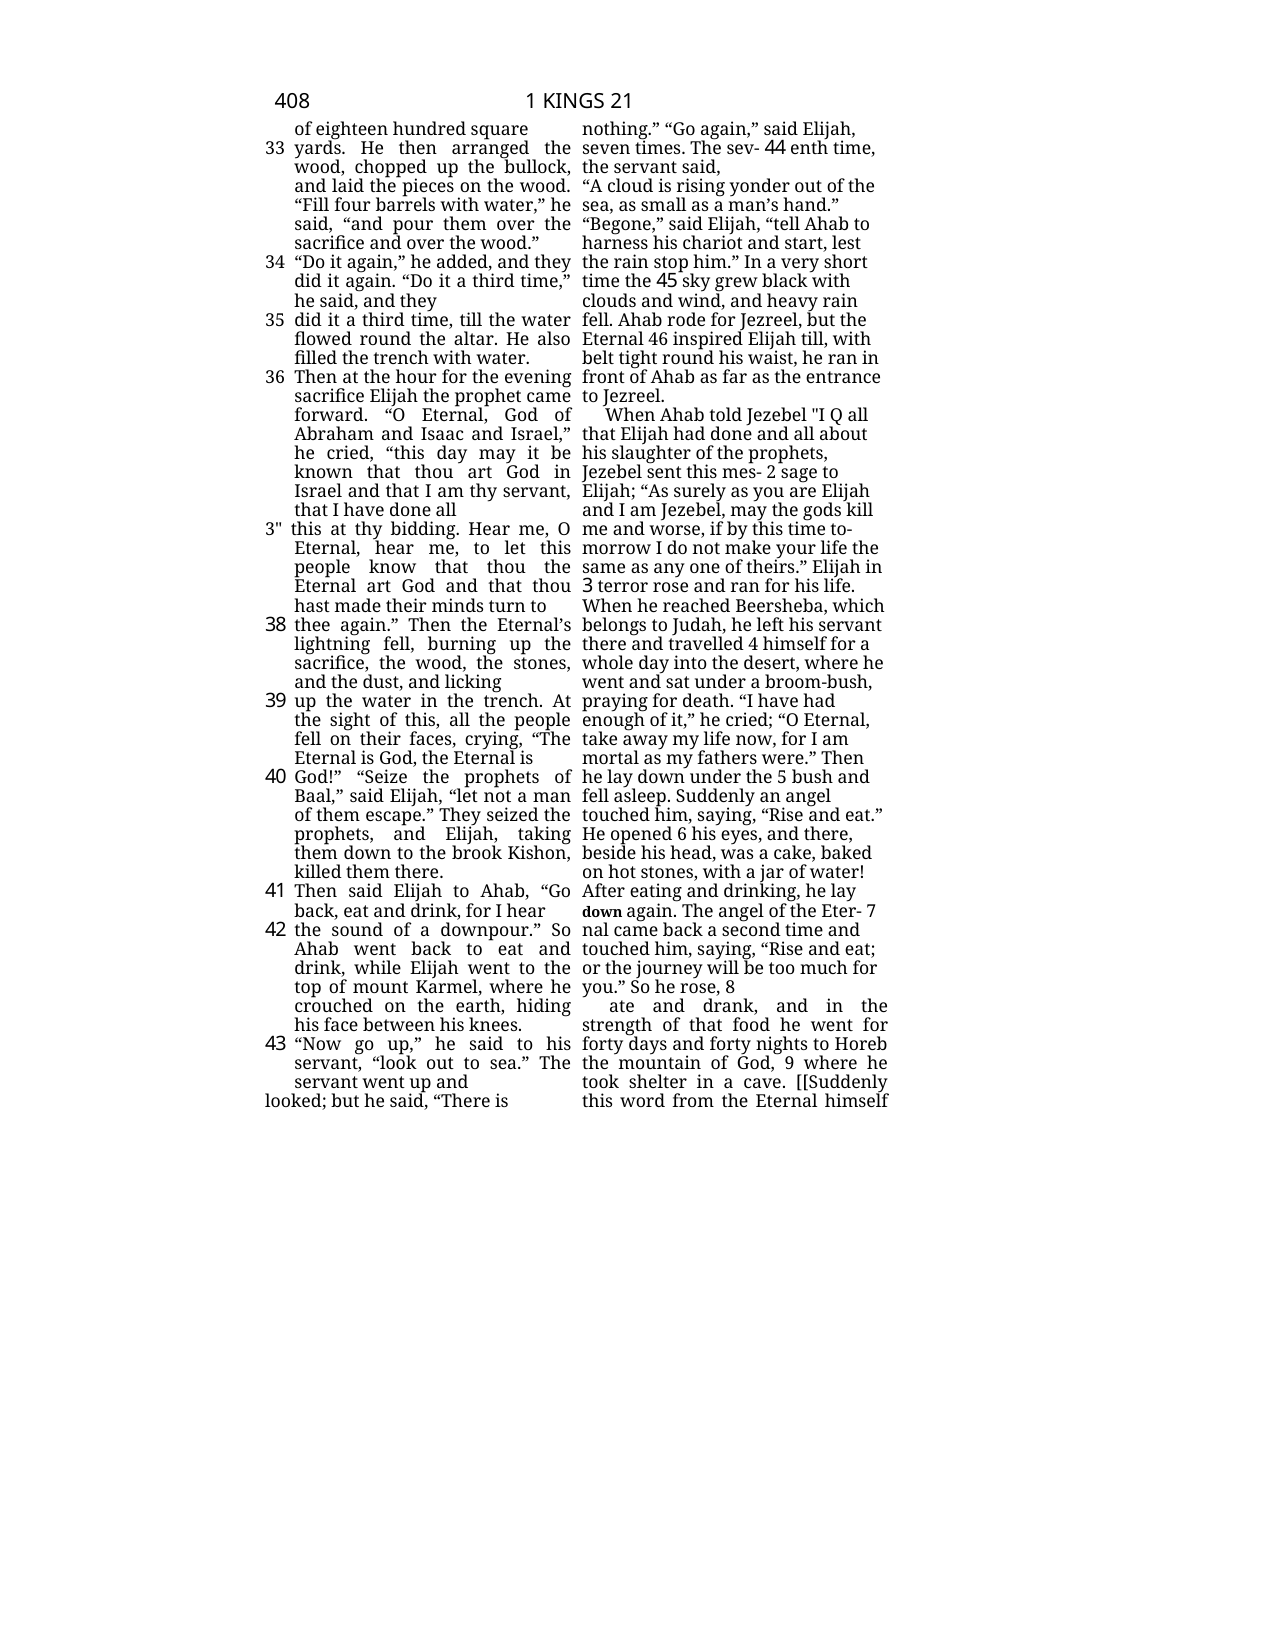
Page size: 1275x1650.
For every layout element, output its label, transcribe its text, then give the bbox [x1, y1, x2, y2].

text nothing.” “Go again,” said Elijah, seven times. The sev- 44 enth time, the servant said, [582, 120, 888, 177]
text looked; but he said, “There is [265, 1092, 571, 1111]
list did it a third time, till the water flowed round the altar. He also filled the trench with water. [265, 311, 571, 368]
list the sound of a downpour.” So Ahab went back to eat and drink, while Elijah went to the top of mount Karmel, where he crouched on the earth, hiding his face between his knees. [265, 921, 571, 1035]
list yards. He then arranged the wood, chopped up the bullock, and laid the pieces on the wood. “Fill four barrels with water,” he said, “and pour them over the sacrifice and over the wood.” [265, 139, 571, 254]
list thee again.” Then the Eter­nal’s lightning fell, burning up the sacrifice, the wood, the stones, and the dust, and licking [265, 616, 571, 692]
list up the water in the trench. At the sight of this, all the people fell on their faces, crying, “The Eternal is God, the Eternal is [265, 692, 571, 768]
text When Ahab told Jezebel "I Q all that Elijah had done and all about his slaughter of the prophets, Jezebel sent this mes- 2 sage to Elijah; “As surely as you are Elijah and I am Jezebel, may the gods kill me and worse, if by this time to-morrow I do not make your life the same as any one of theirs.” Elijah in 3 terror rose and ran for his life. When he reached Beersheba, which belongs to Judah, he left his servant there and travelled 4 himself for a whole day into the desert, where he went and sat under a broom-bush, praying for death. “I have had enough of it,” he cried; “O Eternal, take away my life now, for I am mortal as my fathers were.” Then he lay down under the 5 bush and fell asleep. Sud­denly an angel touched him, say­ing, “Rise and eat.” He opened 6 his eyes, and there, beside his head, was a cake, baked on hot stones, with a jar of water! After eating and drinking, he lay down again. The angel of the Eter- 7 nal came back a second time and touched him, saying, “Rise and eat; or the journey will be too much for you.” So he rose, 8 [582, 406, 888, 997]
list “Now go up,” he said to his servant, “look out to sea.” The servant went up and [265, 1035, 571, 1092]
list God!” “Seize the prophets of Baal,” said Elijah, “let not a man of them escape.” They seized the prophets, and Elijah, taking them down to the brook Kishon, killed them there. [265, 768, 571, 883]
text ate and drank, and in the strength of that food he went for forty days and forty nights to Horeb the mountain of God, 9 where he took shelter in a cave. [[Suddenly this word from the Eternal himself [582, 997, 888, 1111]
text “A cloud is rising yonder out of the sea, as small as a man’s hand.” “Begone,” said Elijah, “tell Ahab to harness his char­iot and start, lest the rain stop him.” In a very short time the 45 sky grew black with clouds and wind, and heavy rain fell. Ahab rode for Jezreel, but the Eternal 46 inspired Elijah till, with belt tight round his waist, he ran in front of Ahab as far as the en­trance to Jezreel. [582, 177, 888, 406]
text of eighteen hundred square [294, 120, 571, 139]
list Then said Elijah to Ahab, “Go back, eat and drink, for I hear [265, 883, 571, 921]
list “Do it again,” he added, and they did it again. “Do it a third time,” he said, and they [265, 254, 571, 311]
list Then at the hour for the eve­ning sacrifice Elijah the prophet came forward. “O Eternal, God of Abraham and Isaac and Israel,” he cried, “this day may it be known that thou art God in Israel and that I am thy servant, that I have done all [265, 368, 571, 521]
text 3" this at thy bidding. Hear me, O Eternal, hear me, to let this people know that thou the Eternal art God and that thou hast made their minds turn to [265, 521, 571, 616]
